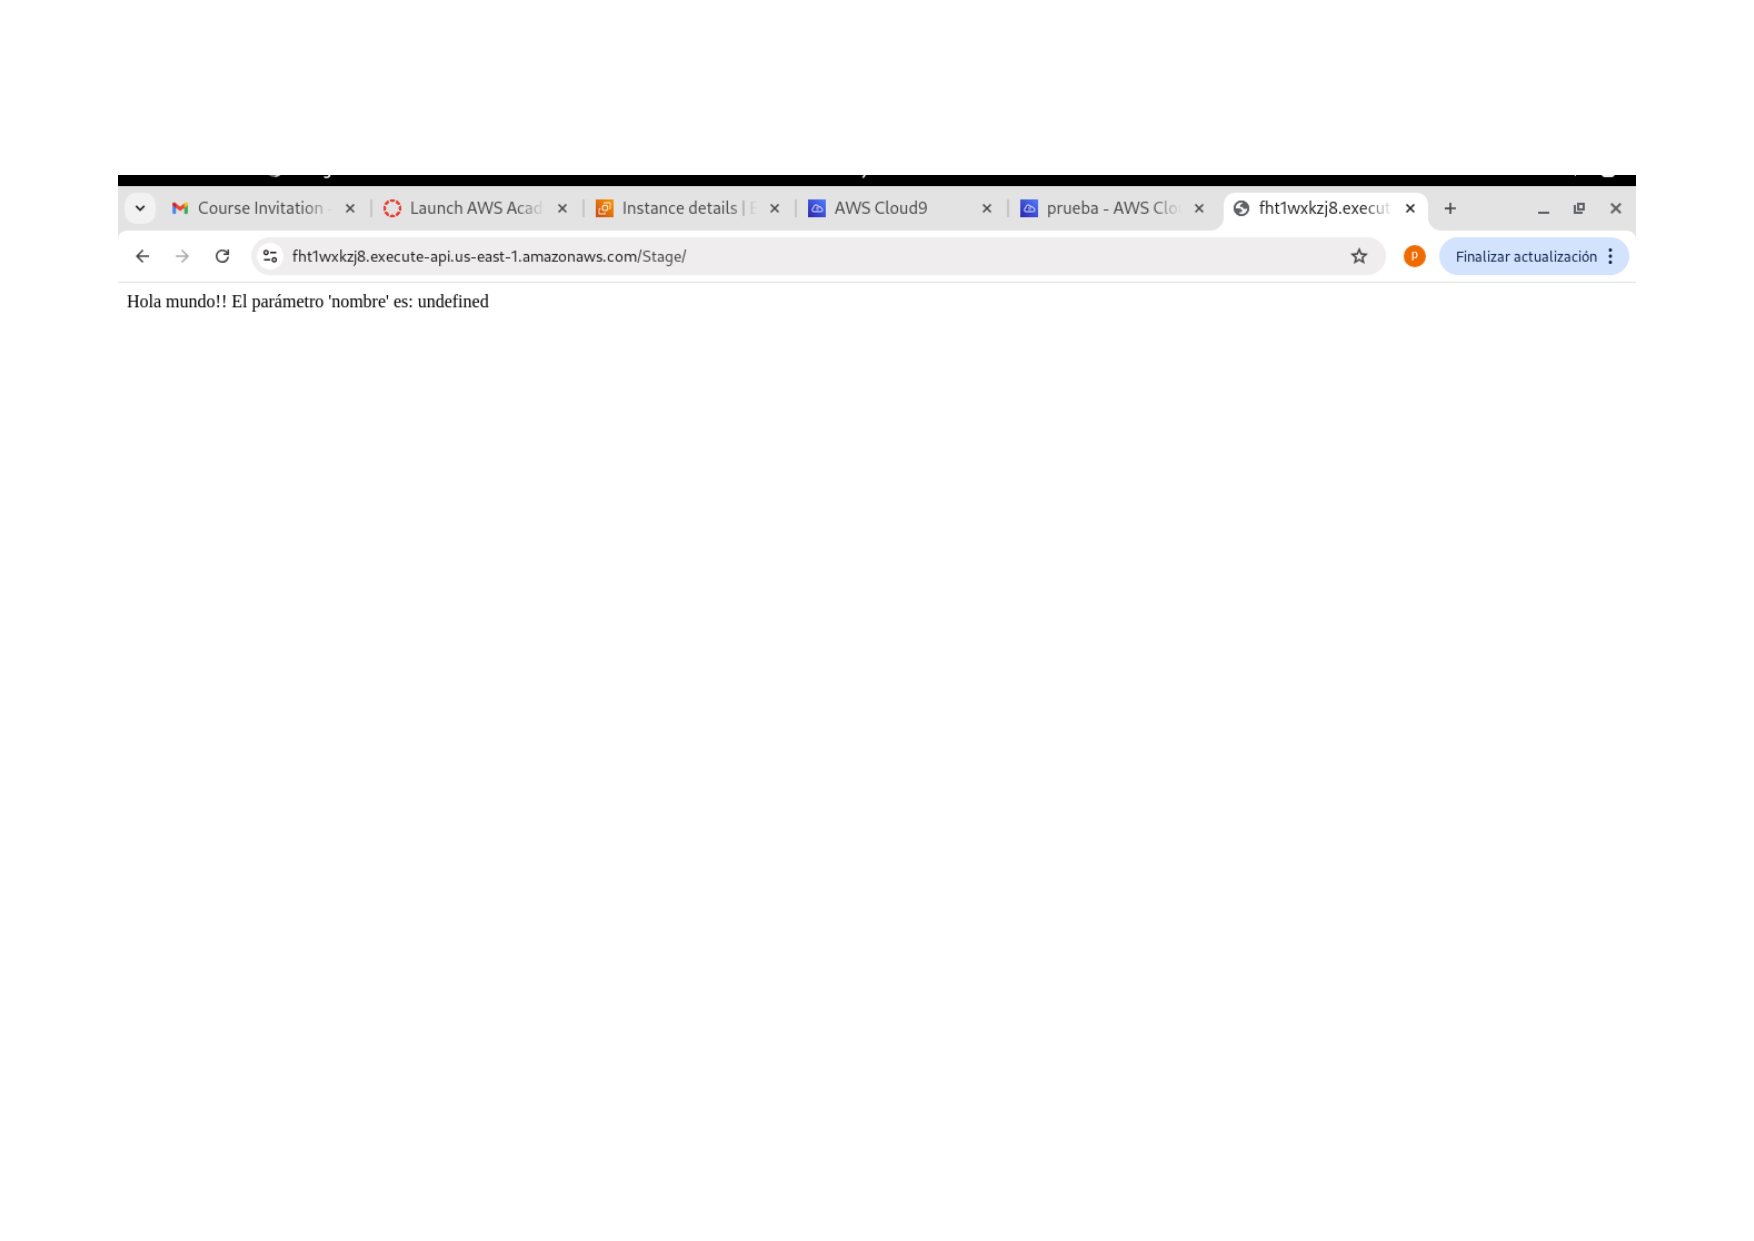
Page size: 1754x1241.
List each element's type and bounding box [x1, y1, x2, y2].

picture [118, 175, 1636, 1005]
